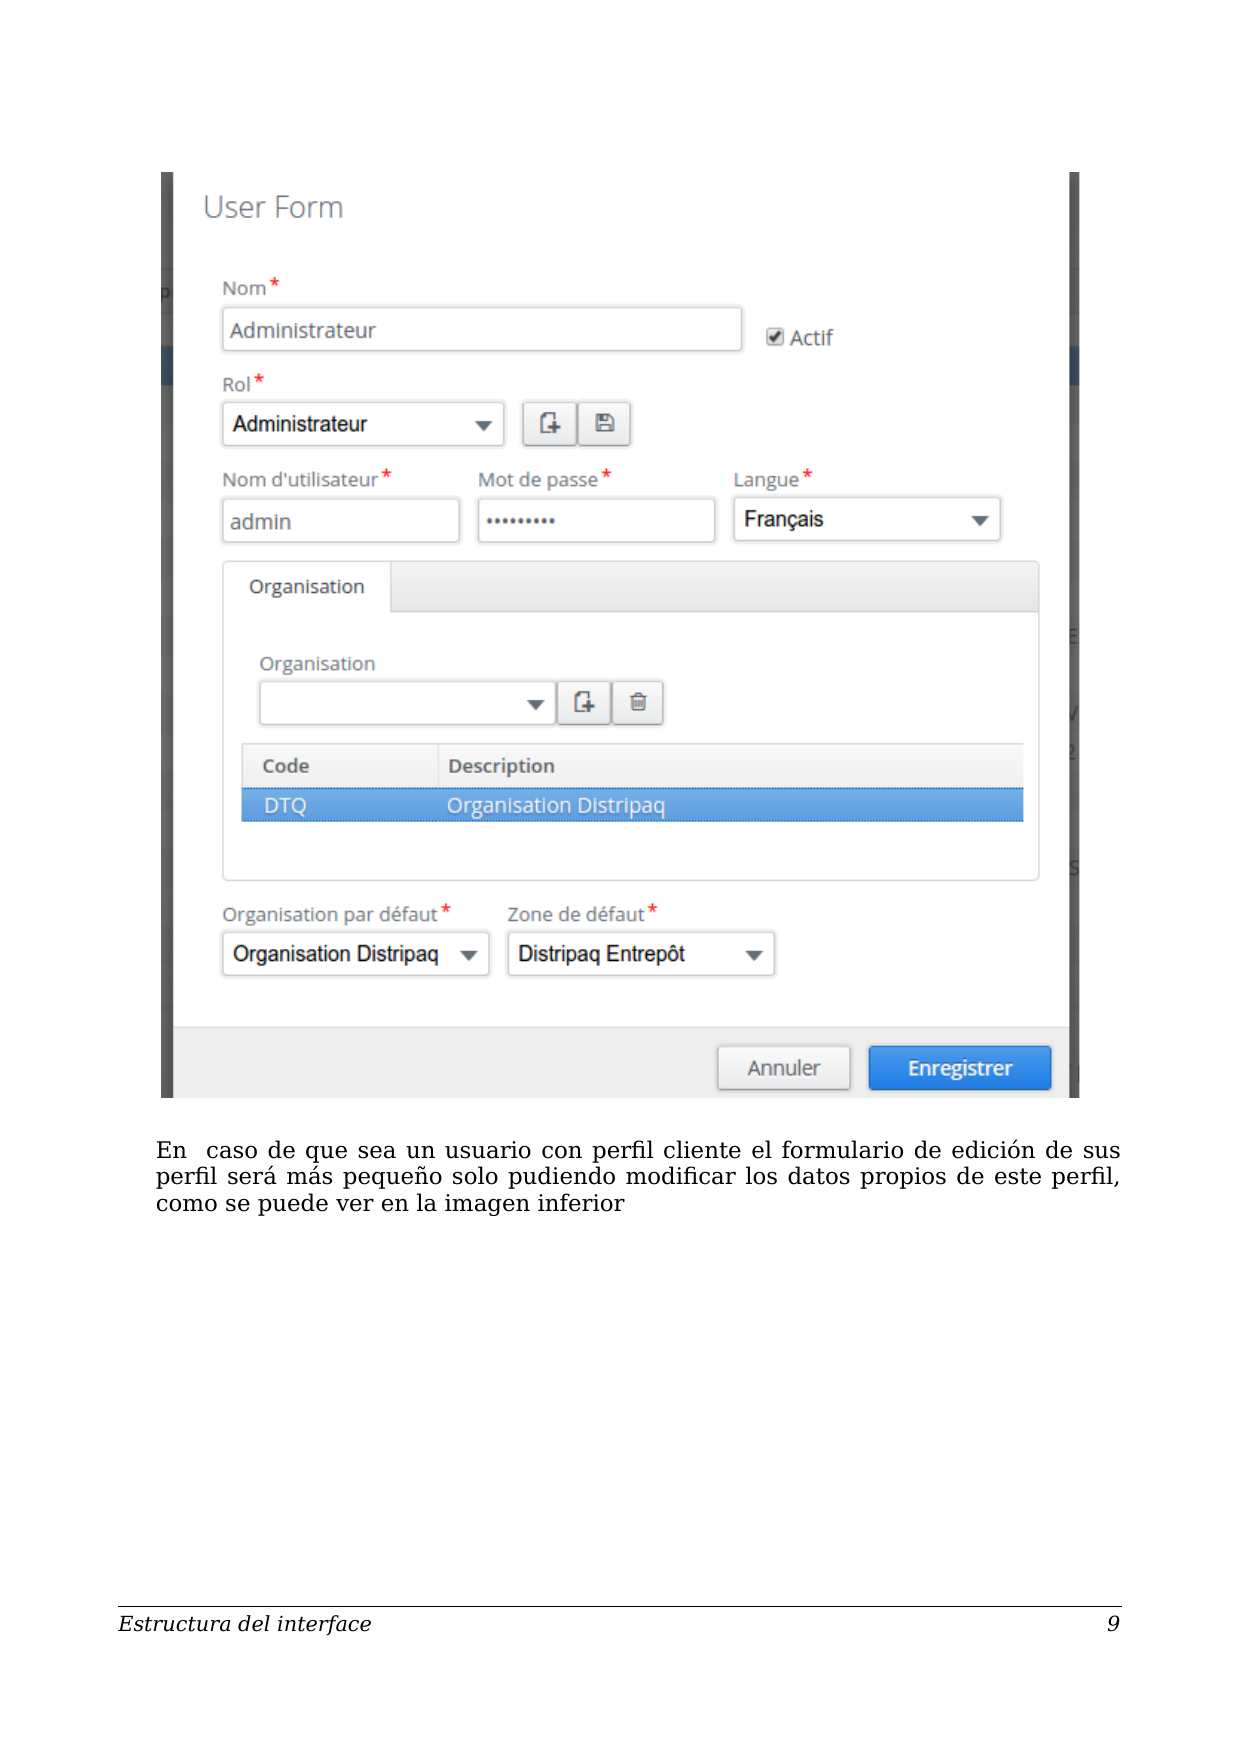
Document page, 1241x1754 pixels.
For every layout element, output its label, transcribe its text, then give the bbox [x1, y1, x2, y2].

list En caso de que sea un usuario con perfil cliente el formulario de edición de sus perfil será más pequeño solo pudiendo modificar los datos propios de este perfil, como se puede ver en la imagen inferior [118, 1137, 1122, 1217]
picture [161, 172, 1080, 1098]
